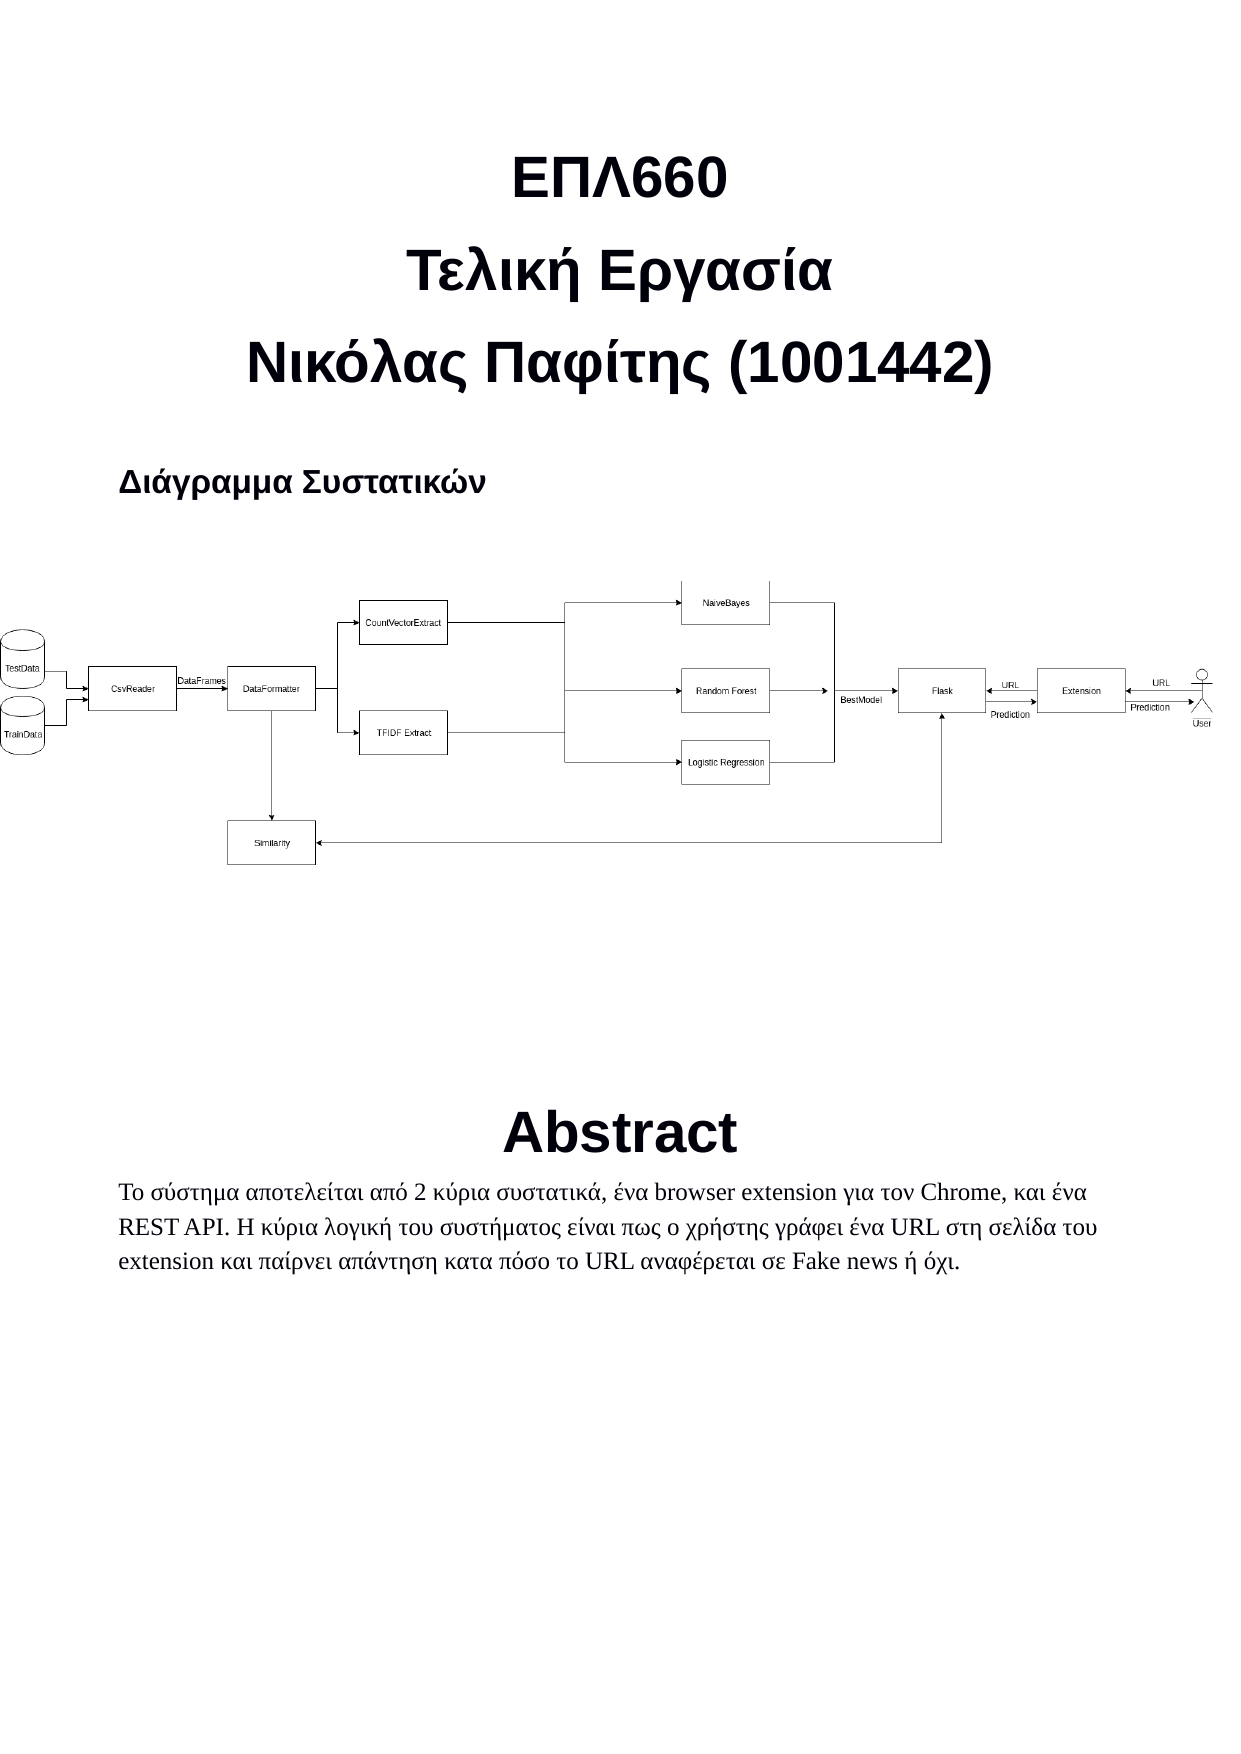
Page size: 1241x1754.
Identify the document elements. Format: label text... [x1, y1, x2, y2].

subtitle Διάγραμμα Συστατικών [118, 462, 1122, 501]
title ΕΠΛ660 [118, 143, 1122, 210]
title Abstract [118, 1098, 1122, 1165]
text Το σύστημα αποτελείται από 2 κύρια συστατικά, ένα browser extension για τον Chrome, και ένα REST API. Η κύρια λογική του συστήματος είναι πως ο χρήστης γράφει ένα URL στη σελίδα του extension και παίρνει απάντηση κατα πόσο το URL αναφέρεται σε Fake news ή όχι. [118, 1177, 1122, 1275]
title Νικόλας Παφίτης (1001442) [118, 327, 1122, 394]
picture [0, 581, 1213, 865]
title Τελική Εργασία [118, 235, 1122, 302]
